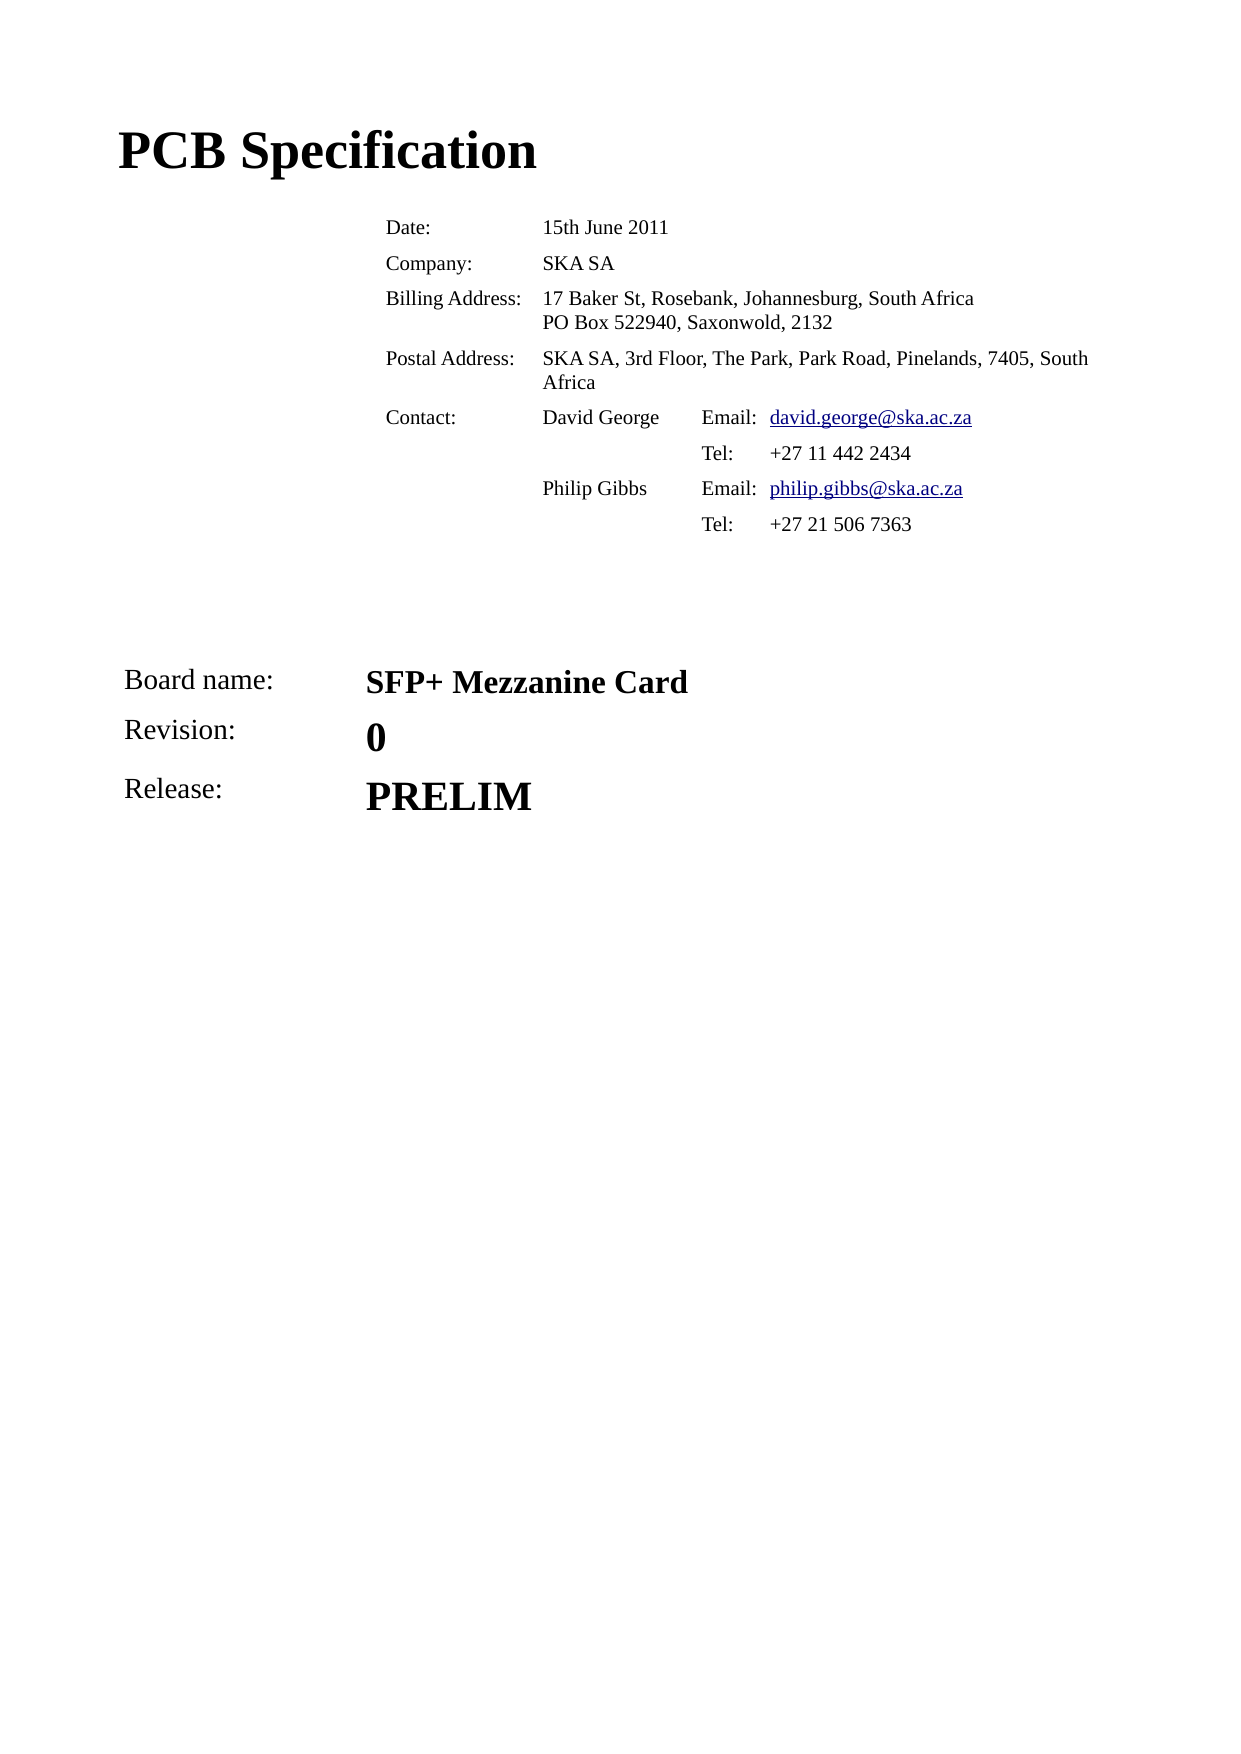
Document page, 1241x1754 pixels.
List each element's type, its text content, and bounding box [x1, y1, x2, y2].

table_header Board name: [118, 656, 360, 706]
table_cell Revision: [118, 706, 360, 766]
table_cell Email: [696, 399, 764, 435]
table_cell David George [537, 399, 696, 435]
table_cell david.george@ska.ac.za [764, 399, 1120, 435]
table_cell Contact: [380, 399, 537, 541]
table_cell Tel: [696, 435, 764, 470]
text PCB Specification [118, 118, 1122, 180]
table_cell Philip Gibbs [537, 470, 696, 506]
table_cell Company: [380, 245, 537, 280]
table_header Date: [380, 209, 537, 245]
table_cell +27 21 506 7363 [764, 506, 1120, 541]
table_cell Billing Address: [380, 280, 537, 340]
table_cell 0 [360, 706, 847, 766]
table_header SFP+ Mezzanine Card [360, 656, 847, 706]
table_cell philip.gibbs@ska.ac.za [764, 470, 1120, 506]
table_cell SKA SA [537, 245, 1120, 280]
table_cell SKA SA, 3rd Floor, The Park, Park Road, Pinelands, 7405, South Africa [537, 340, 1120, 399]
table_cell Tel: [696, 506, 764, 541]
table_cell PRELIM [360, 766, 847, 825]
table_cell +27 11 442 2434 [764, 435, 1120, 470]
table_cell [537, 435, 696, 470]
table_header 15th June 2011 [537, 209, 1120, 245]
table_cell Release: [118, 766, 360, 825]
table_cell [537, 506, 696, 541]
table_cell 17 Baker St, Rosebank, Johannesburg, South Africa PO Box 522940, Saxonwold, 2132 [537, 280, 1120, 340]
table_cell Postal Address: [380, 340, 537, 399]
table_cell Email: [696, 470, 764, 506]
